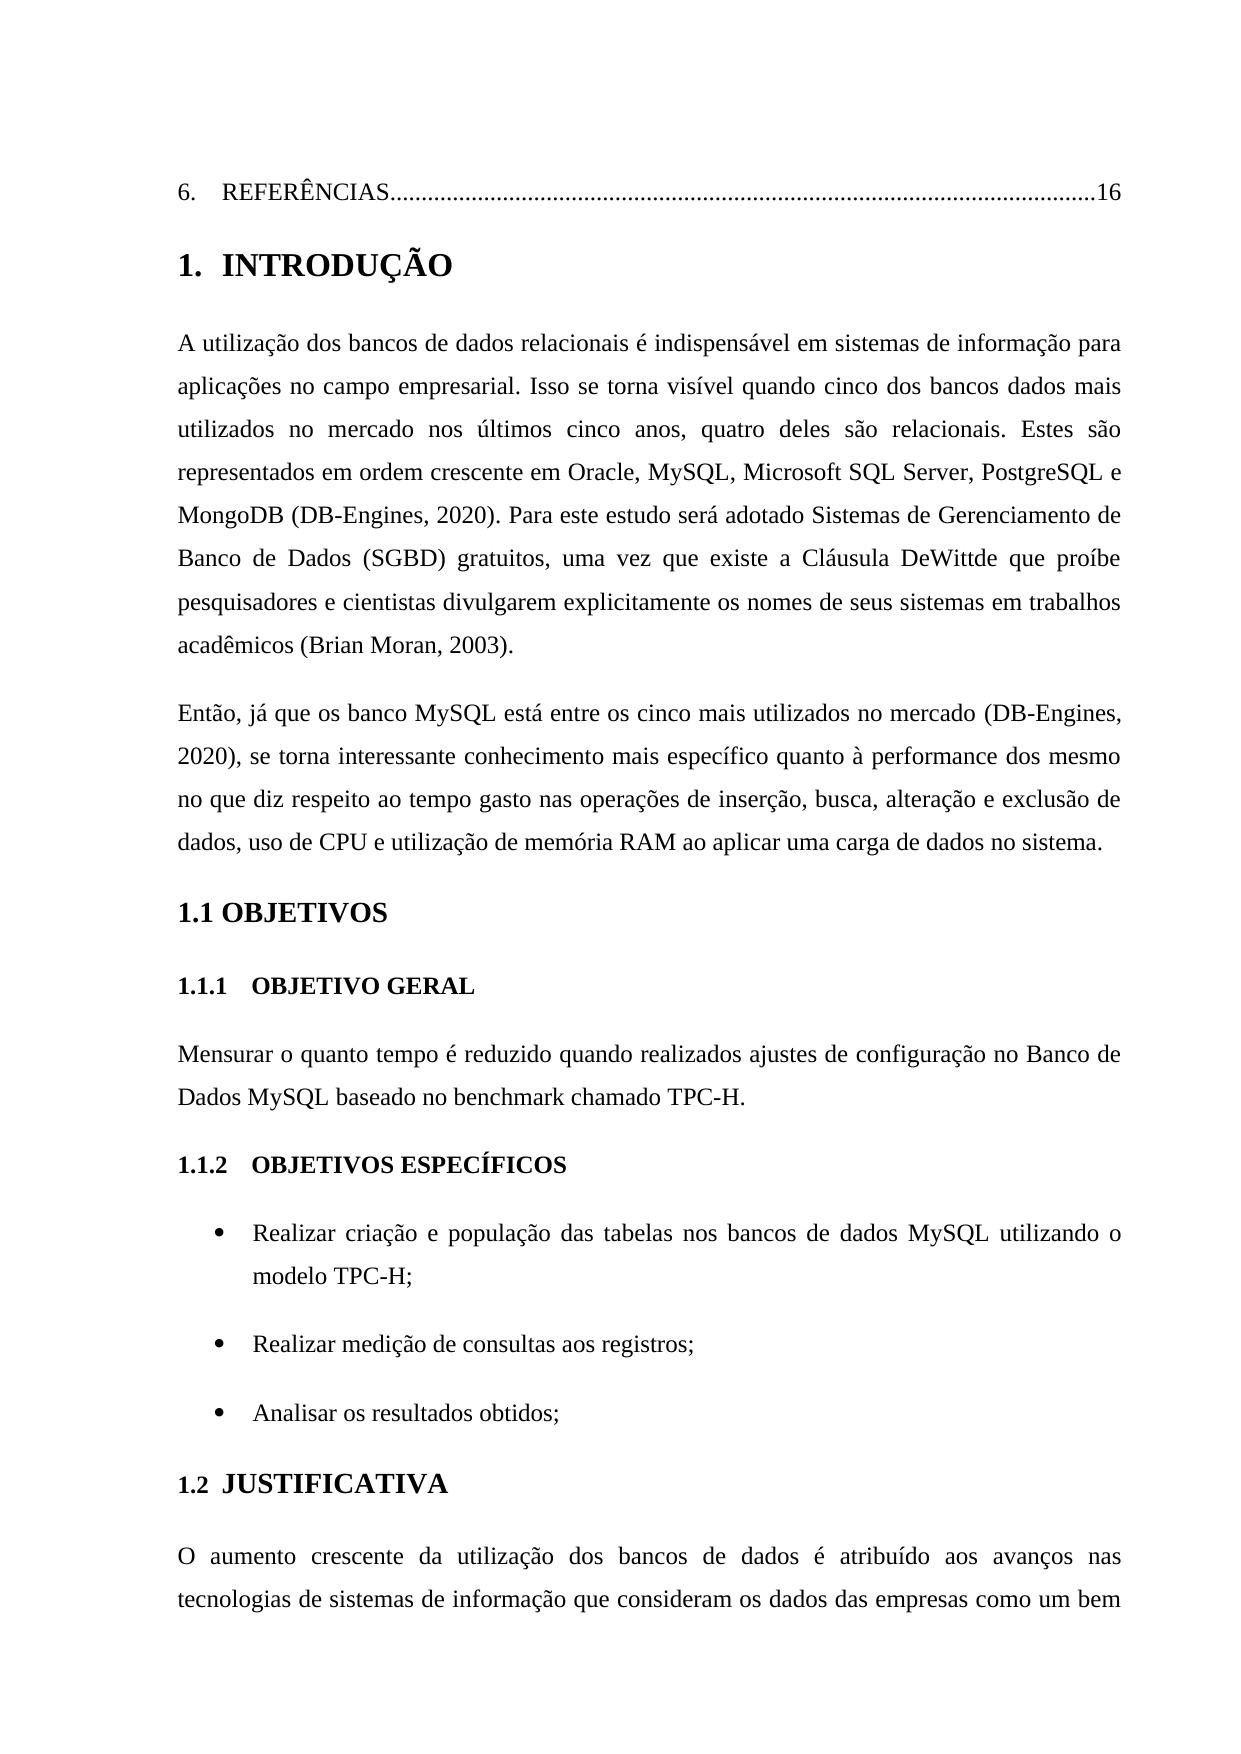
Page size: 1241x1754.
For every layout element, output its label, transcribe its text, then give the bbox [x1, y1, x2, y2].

list Realizar medição de consultas aos registros; [215, 1329, 1122, 1358]
text Então, já que os banco MySQL está entre os cinco mais utilizados no mercado [ CITATION DBE20 \l 1046 ], se torna interessante conhecimento mais específico quanto à performance dos mesmo no que diz respeito ao tempo gasto nas operações de inserção, busca, alteração e exclusão de dados, uso de CPU e utilização de memória RAM ao aplicar uma carga de dados no sistema. [177, 698, 1122, 856]
text Mensurar o quanto tempo é reduzido quando realizados ajustes de configuração no Banco de Dados MySQL baseado no benchmark chamado TPC-H. [177, 1039, 1122, 1111]
list INTRODUÇÃO [177, 245, 1122, 284]
list OBJETIVO GERAL [177, 971, 1122, 999]
list OBJETIVOS ESPECÍFICOS [177, 1150, 1122, 1179]
list Analisar os resultados obtidos; [215, 1398, 1122, 1426]
text 6. REFERÊNCIAS 16 [177, 177, 1122, 206]
text 1.1 OBJETIVOS [177, 895, 1122, 929]
text O aumento crescente da utilização dos bancos de dados é atribuído aos avanços nas tecnologias de sistemas de informação que consideram os dados das empresas como um bem [177, 1541, 1122, 1613]
text A utilização dos bancos de dados relacionais é indispensável em sistemas de informação para aplicações no campo empresarial. Isso se torna visível quando cinco dos bancos dados mais utilizados no mercado nos últimos cinco anos, quatro deles são relacionais. Estes são representados em ordem crescente em Oracle, MySQL, Microsoft SQL Server, PostgreSQL e MongoDB [CITATION DBE20 \l 1046 ]. Para este estudo será adotado Sistemas de Gerenciamento de Banco de Dados (SGBD) gratuitos, uma vez que existe a Cláusula DeWittde que proíbe pesquisadores e cientistas divulgarem explicitamente os nomes de seus sistemas em trabalhos acadêmicos [ CITATION Bri03 \l 1046 ]. [177, 328, 1122, 658]
list Realizar criação e população das tabelas nos bancos de dados MySQL utilizando o modelo TPC-H; [215, 1218, 1122, 1290]
list JUSTIFICATIVA [177, 1466, 1122, 1499]
